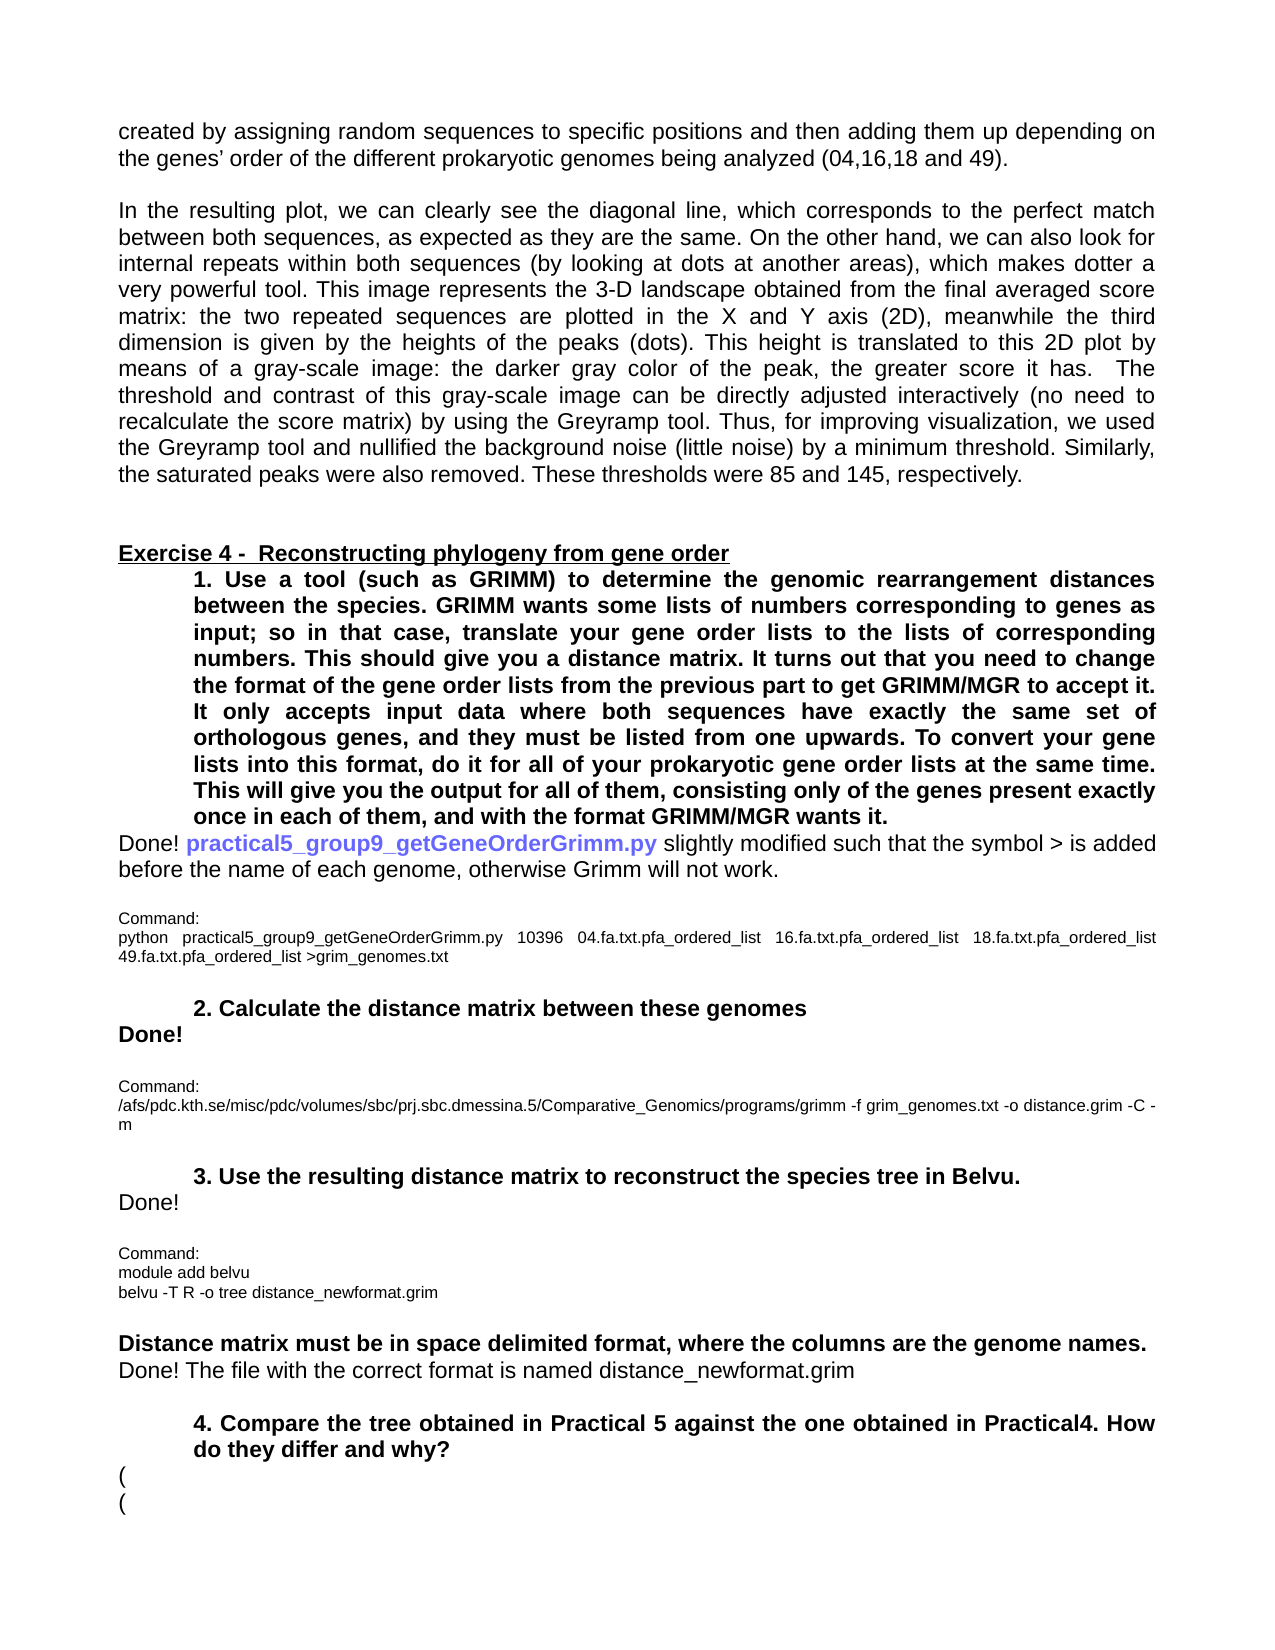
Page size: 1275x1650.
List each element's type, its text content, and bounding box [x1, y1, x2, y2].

text Done! [118, 1021, 1157, 1048]
text Done! The file with the correct format is named distance_newformat.grim [118, 1357, 1157, 1383]
text module add belvu [118, 1263, 1157, 1282]
text Exercise 4 - Reconstructing phylogeny from gene order [118, 540, 1157, 566]
text In the resulting plot, we can clearly see the diagonal line, which corresponds to the perfect match between both sequences, as expected as they are the same. On the other hand, we can also look for internal repeats within both sequences (by looking at dots at another areas), which makes dotter a very powerful tool. This image represents the 3-D landscape obtained from the final averaged score matrix: the two repeated sequences are plotted in the X and Y axis (2D), meanwhile the third dimension is given by the heights of the peaks (dots). This height is translated to this 2D plot by means of a gray-scale image: the darker gray color of the peak, the greater score it has. The threshold and contrast of this gray-scale image can be directly adjusted interactively (no need to recalculate the score matrix) by using the Greyramp tool. Thus, for improving visualization, we used the Greyramp tool and nullified the background noise (little noise) by a minimum threshold. Similarly, the saturated peaks were also removed. These thresholds were 85 and 145, respectively. [118, 197, 1157, 487]
text /afs/pdc.kth.se/misc/pdc/volumes/sbc/prj.sbc.dmessina.5/Comparative_Genomics/programs/grimm -f grim_genomes.txt -o distance.grim -C -m [118, 1096, 1157, 1134]
list 1. Use a tool (such as GRIMM) to determine the genomic rearrangement distances between the species. GRIMM wants some lists of numbers corresponding to genes as input; so in that case, translate your gene order lists to the lists of corresponding numbers. This should give you a distance matrix. It turns out that you need to change the format of the gene order lists from the previous part to get GRIMM/MGR to accept it. It only accepts input data where both sequences have exactly the same set of orthologous genes, and they must be listed from one upwards. To convert your gene lists into this format, do it for all of your prokaryotic gene order lists at the same time. This will give you the output for all of them, consisting only of the genes present exactly once in each of them, and with the format GRIMM/MGR wants it. [156, 566, 1157, 830]
text python practical5_group9_getGeneOrderGrimm.py 10396 04.fa.txt.pfa_ordered_list 16.fa.txt.pfa_ordered_list 18.fa.txt.pfa_ordered_list 49.fa.txt.pfa_ordered_list >grim_genomes.txt [118, 928, 1157, 966]
text Command: [118, 1244, 1157, 1263]
text belvu -T R -o tree distance_newformat.grim [118, 1282, 1157, 1302]
text ( [118, 1488, 1157, 1515]
list 4. Compare the tree obtained in Practical 5 against the one obtained in Practical4. How do they differ and why? [156, 1409, 1157, 1462]
text Done! [118, 1189, 1157, 1215]
text Command: [118, 909, 1157, 928]
text ( [118, 1462, 1157, 1488]
text Distance matrix must be in space delimited format, where the columns are the genome names. [118, 1330, 1157, 1357]
list 2. Calculate the distance matrix between these genomes [156, 995, 1157, 1021]
list 3. Use the resulting distance matrix to reconstruct the species tree in Belvu. [156, 1163, 1157, 1189]
text created by assigning random sequences to specific positions and then adding them up depending on the genes’ order of the different prokaryotic genomes being analyzed (04,16,18 and 49). [118, 118, 1157, 171]
text Done! practical5_group9_getGeneOrderGrimm.py slightly modified such that the symbol > is added before the name of each genome, otherwise Grimm will not work. [118, 830, 1157, 882]
text Command: [118, 1076, 1157, 1096]
